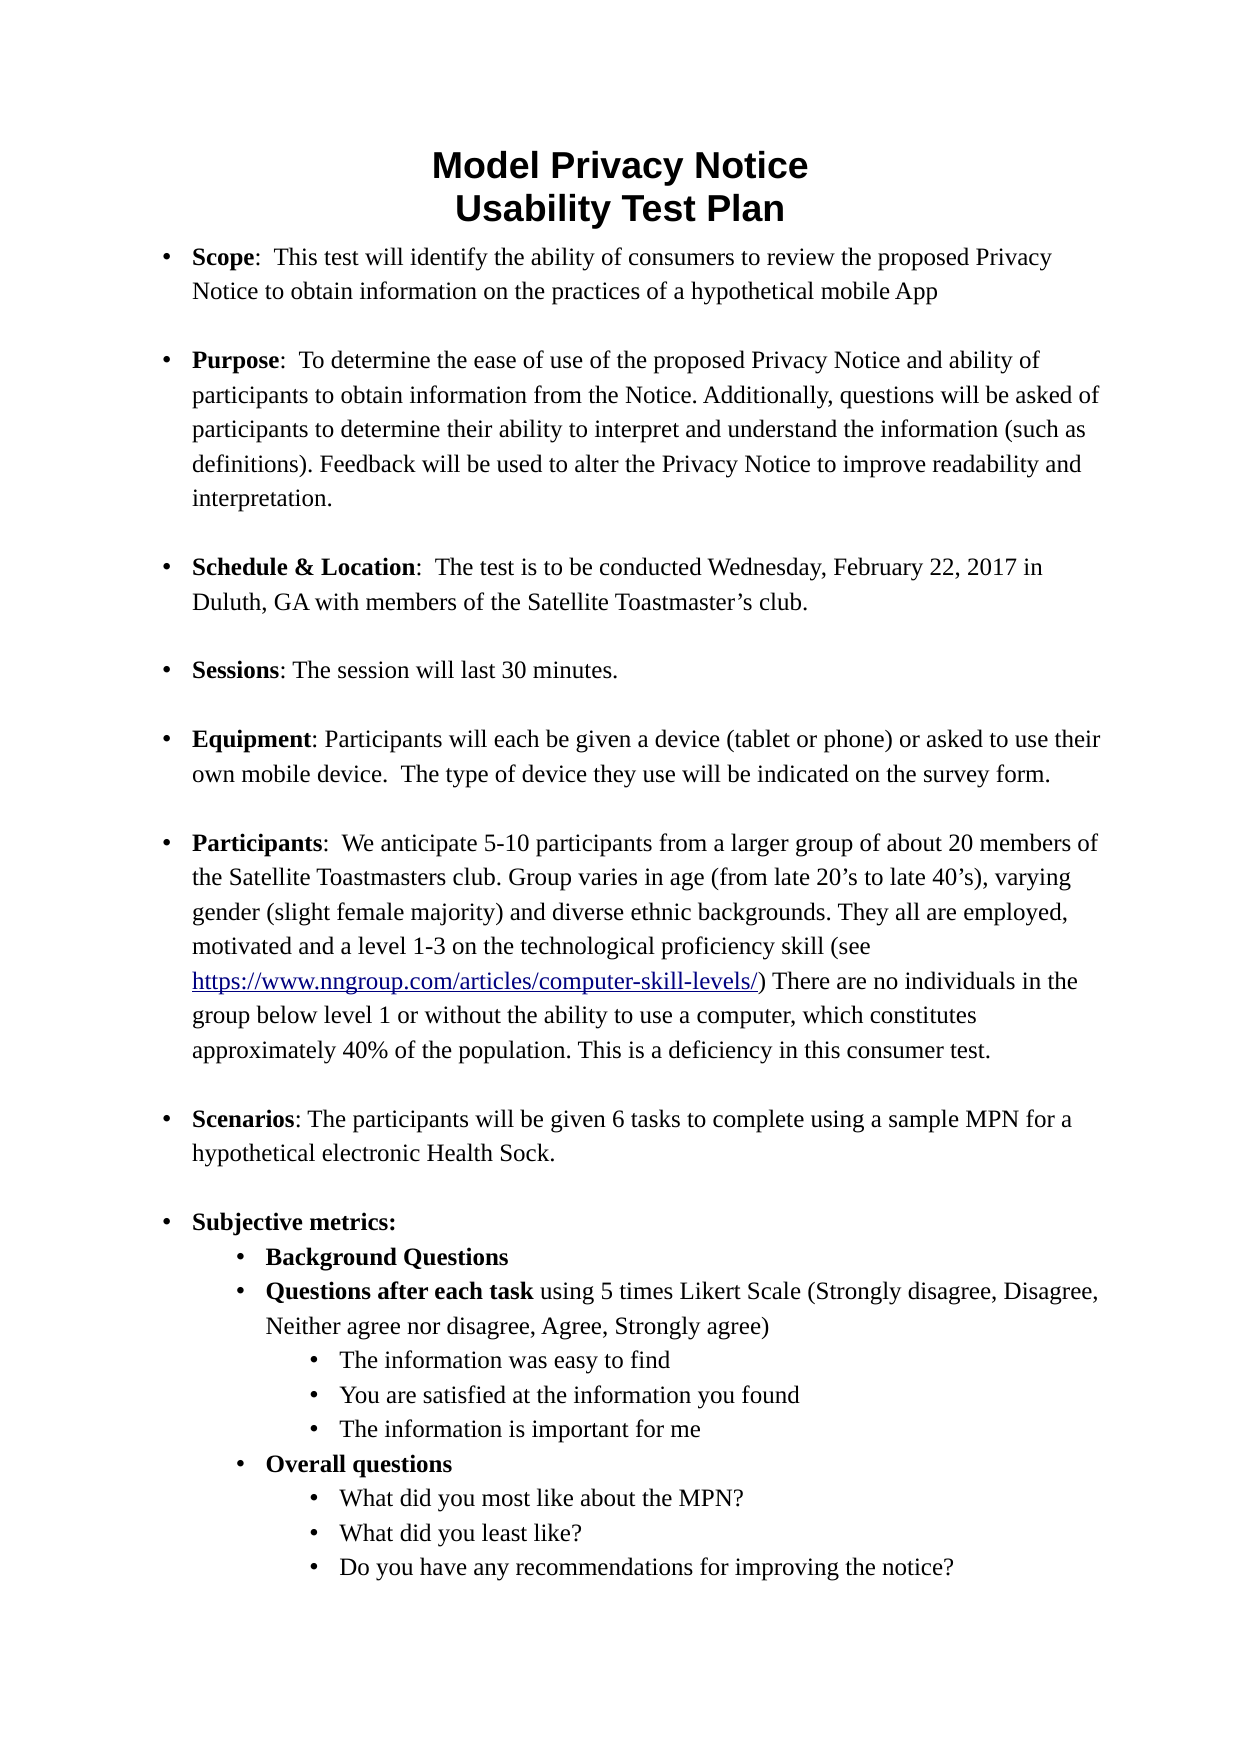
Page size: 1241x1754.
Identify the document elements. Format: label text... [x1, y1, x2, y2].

list Purpose: To determine the ease of use of the proposed Privacy Notice and ability of participants to obtain information from the Notice. Additionally, questions will be asked of participants to determine their ability to interpret and understand the information (such as definitions). Feedback will be used to alter the Privacy Notice to improve readability and interpretation. [162, 345, 1122, 546]
list You are satisfied at the information you found [309, 1380, 1122, 1408]
list Background Questions [236, 1242, 1122, 1271]
title Model Privacy Notice Usability Test Plan [118, 143, 1122, 229]
list Equipment: Participants will each be given a device (tablet or phone) or asked to use their own mobile device. The type of device they use will be indicated on the survey form. [162, 724, 1122, 822]
list What did you least like? [309, 1518, 1122, 1546]
list Schedule & Location: The test is to be conducted Wednesday, February 22, 2017 in Duluth, GA with members of the Satellite Toastmaster’s club. [162, 552, 1122, 650]
list Sessions: The session will last 30 minutes. [162, 656, 1122, 719]
list Participants: We anticipate 5-10 participants from a larger group of about 20 members of the Satellite Toastmasters club. Group varies in age (from late 20’s to late 40’s), varying gender (slight female majority) and diverse ethnic backgrounds. They all are employed, motivated and a level 1-3 on the technological proficiency skill (see https://www.nngroup.com/articles/computer-skill-levels/) There are no individuals in the group below level 1 or without the ability to use a computer, which constitutes approximately 40% of the population. This is a deficiency in this consumer test. [162, 828, 1122, 1098]
list Do you have any recommendations for improving the notice? [309, 1552, 1122, 1615]
list The information is important for me [309, 1414, 1122, 1443]
list Overall questions [236, 1449, 1122, 1477]
list The information was easy to find [309, 1345, 1122, 1374]
list What did you most like about the MPN? [309, 1483, 1122, 1512]
list Scope: This test will identify the ability of consumers to review the proposed Privacy Notice to obtain information on the practices of a hypothetical mobile App [162, 242, 1122, 339]
list Questions after each task using 5 times Likert Scale (Strongly disagree, Disagree, Neither agree nor disagree, Agree, Strongly agree) [236, 1276, 1122, 1339]
list Scenarios: The participants will be given 6 tasks to complete using a sample MPN for a hypothetical electronic Health Sock. [162, 1104, 1122, 1202]
list Subjective metrics: [162, 1207, 1122, 1236]
